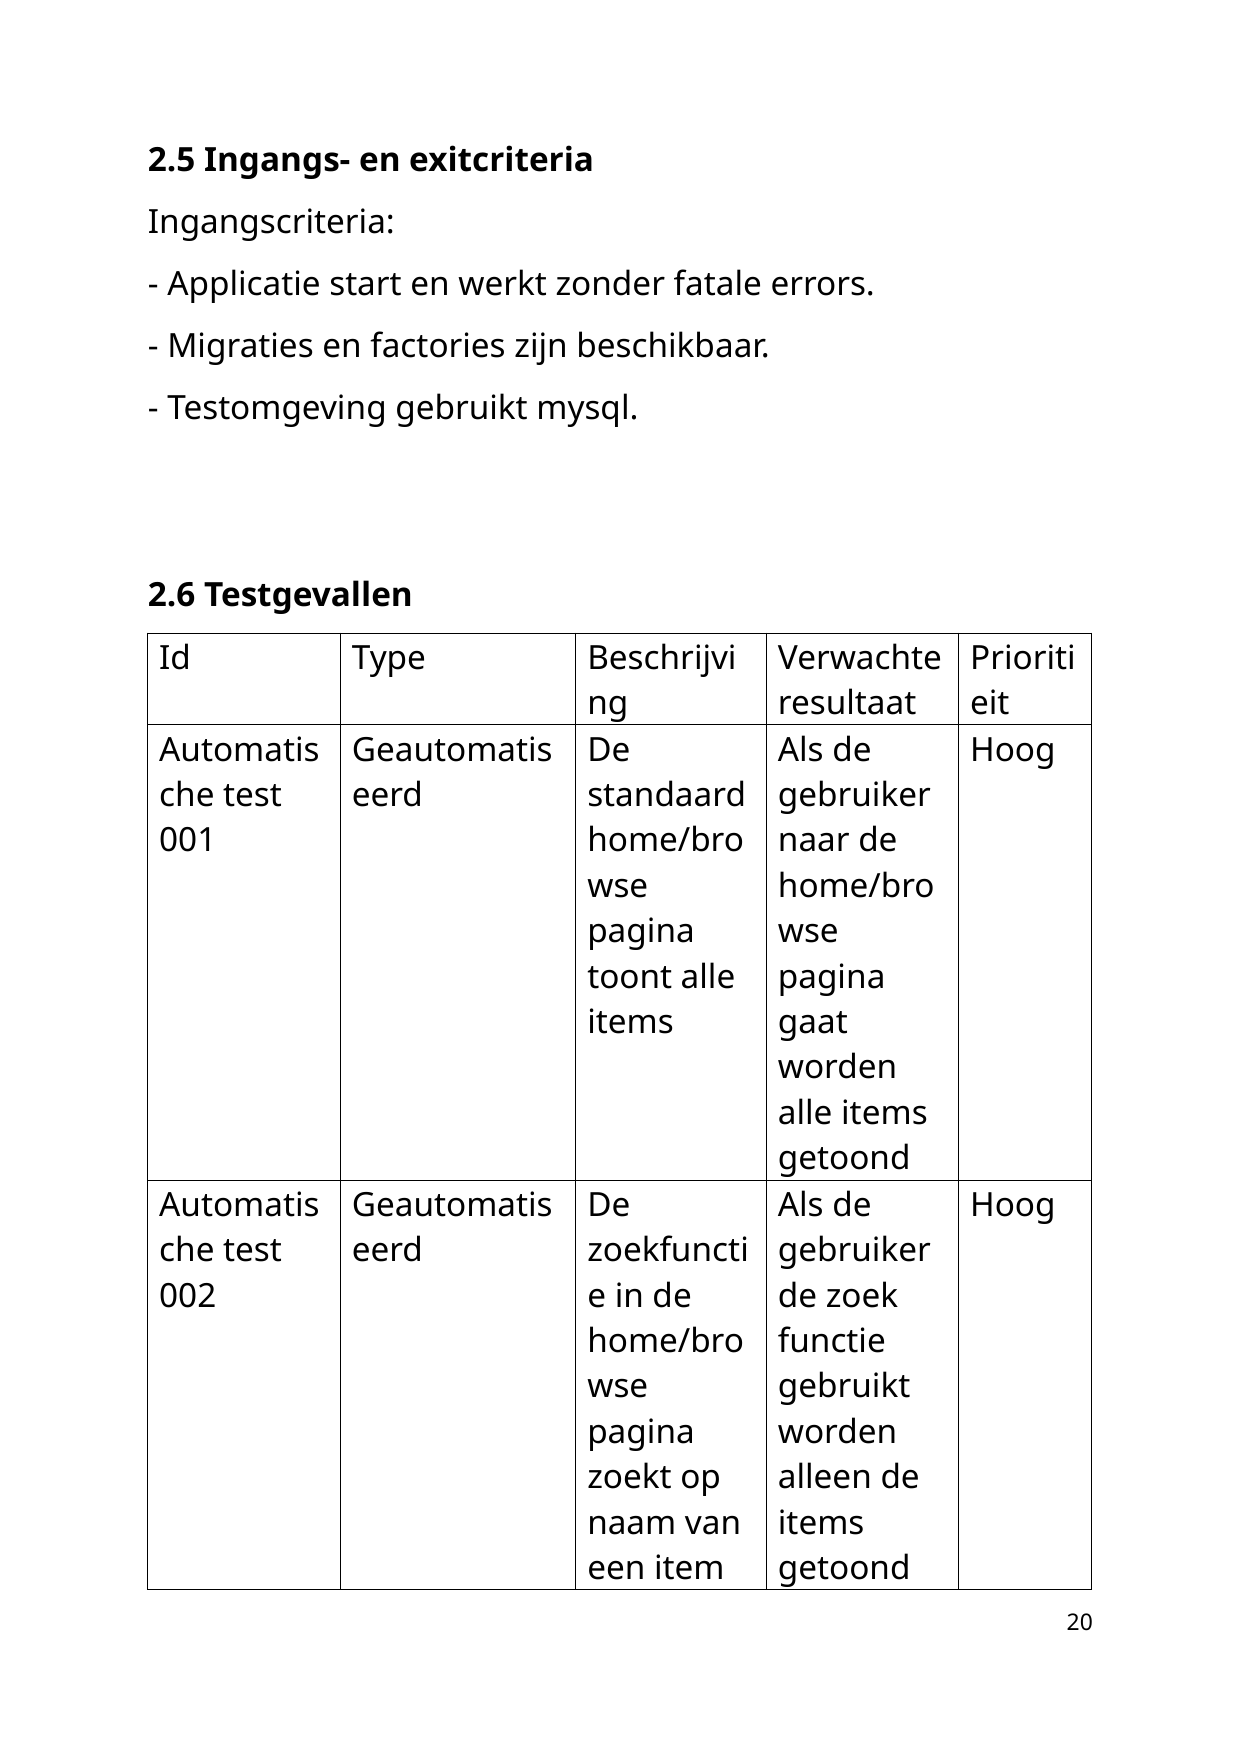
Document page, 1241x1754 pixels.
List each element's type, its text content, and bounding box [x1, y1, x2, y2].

text 2.5 Ingangs- en exitcriteria [148, 136, 1093, 181]
table_cell Hoog [959, 1181, 1091, 1589]
text Ingangscriteria: [148, 198, 1093, 243]
table_cell Als de gebruiker naar de home/browse pagina gaat worden alle items getoond [767, 725, 958, 1179]
table_cell Automatische test 002 [148, 1181, 340, 1589]
table_cell Automatische test 001 [148, 725, 340, 1179]
text - Applicatie start en werkt zonder fatale errors. [148, 260, 1093, 305]
table_cell Als de gebruiker de zoek functie gebruikt worden alleen de items getoond [767, 1181, 958, 1589]
table_header Verwachte resultaat [767, 634, 958, 724]
table_cell De zoekfunctie in de home/browse pagina zoekt op naam van een item [576, 1181, 766, 1589]
text - Testomgeving gebruikt mysql. [148, 384, 1093, 429]
table_cell De standaard home/browse pagina toont alle items [576, 725, 766, 1179]
table_header Id [148, 634, 340, 724]
table_header Beschrijving [576, 634, 766, 724]
table_cell Hoog [959, 725, 1091, 1179]
text 2.6 Testgevallen [148, 570, 1093, 616]
text - Migraties en factories zijn beschikbaar. [148, 322, 1093, 367]
table_header Prioritieit [959, 634, 1091, 724]
table_cell Geautomatiseerd [341, 725, 575, 1179]
table_cell Geautomatiseerd [341, 1181, 575, 1589]
table_header Type [341, 634, 575, 724]
